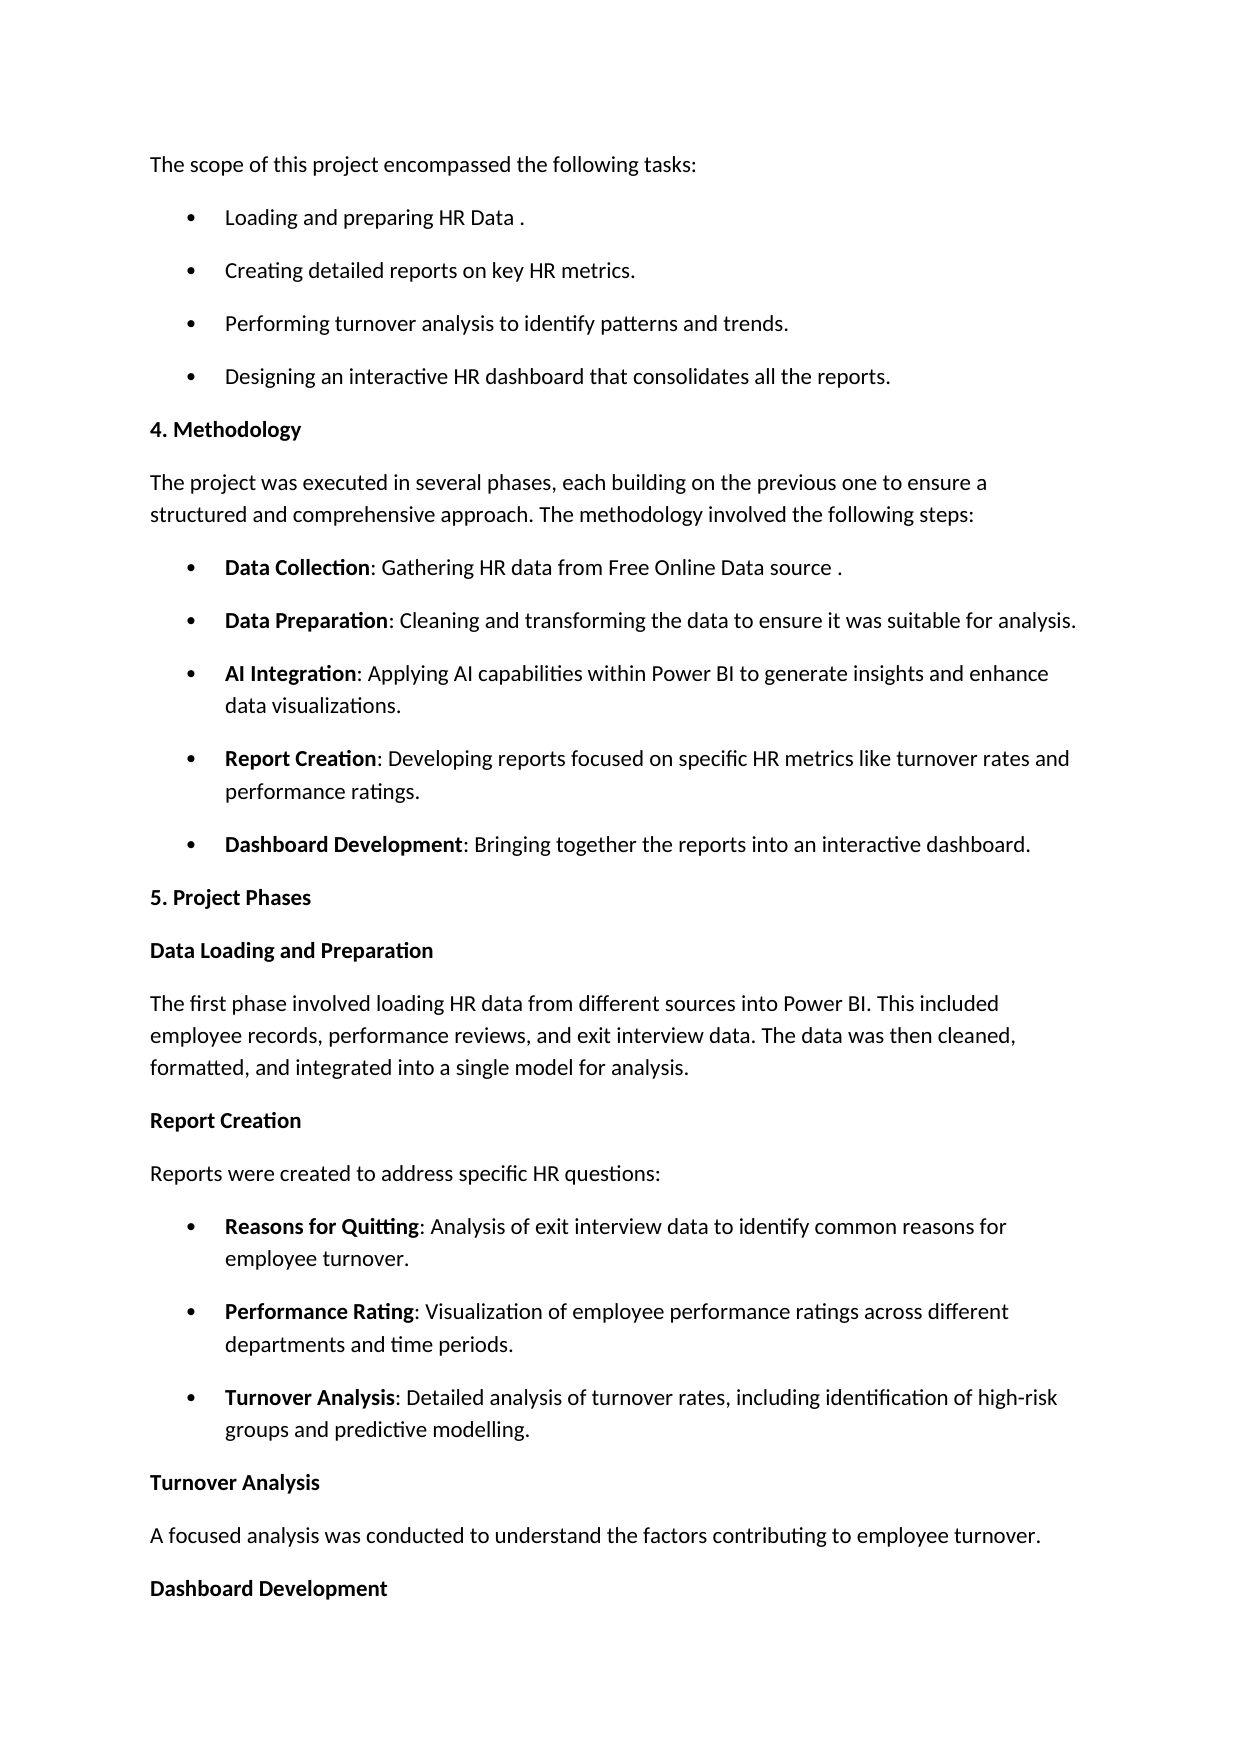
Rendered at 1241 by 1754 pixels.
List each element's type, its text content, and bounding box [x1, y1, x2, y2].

list Creating detailed reports on key HR metrics. [187, 256, 1090, 284]
list Report Creation: Developing reports focused on specific HR metrics like turnover rates and performance ratings. [187, 744, 1090, 805]
text 5. Project Phases [150, 883, 1090, 911]
text Dashboard Development [150, 1574, 1090, 1602]
text Reports were created to address specific HR questions: [150, 1159, 1090, 1187]
list Data Preparation: Cleaning and transforming the data to ensure it was suitable for analysis. [187, 606, 1090, 634]
list Turnover Analysis: Detailed analysis of turnover rates, including identification of high-risk groups and predictive modelling. [187, 1383, 1090, 1443]
list Reasons for Quitting: Analysis of exit interview data to identify common reasons for employee turnover. [187, 1212, 1090, 1272]
text 4. Methodology [150, 415, 1090, 443]
list Dashboard Development: Bringing together the reports into an interactive dashboard. [187, 830, 1090, 858]
list Data Collection: Gathering HR data from Free Online Data source . [187, 553, 1090, 581]
list Performance Rating: Visualization of employee performance ratings across different departments and time periods. [187, 1297, 1090, 1358]
list Performing turnover analysis to identify patterns and trends. [187, 309, 1090, 337]
text Turnover Analysis [150, 1468, 1090, 1496]
text A focused analysis was conducted to understand the factors contributing to employee turnover. [150, 1521, 1090, 1549]
list Loading and preparing HR Data . [187, 203, 1090, 231]
list Designing an interactive HR dashboard that consolidates all the reports. [187, 362, 1090, 390]
text The project was executed in several phases, each building on the previous one to ensure a structured and comprehensive approach. The methodology involved the following steps: [150, 468, 1090, 528]
text The scope of this project encompassed the following tasks: [150, 150, 1090, 178]
list AI Integration: Applying AI capabilities within Power BI to generate insights and enhance data visualizations. [187, 659, 1090, 719]
text Data Loading and Preparation [150, 936, 1090, 964]
text The first phase involved loading HR data from different sources into Power BI. This included employee records, performance reviews, and exit interview data. The data was then cleaned, formatted, and integrated into a single model for analysis. [150, 989, 1090, 1081]
text Report Creation [150, 1106, 1090, 1134]
